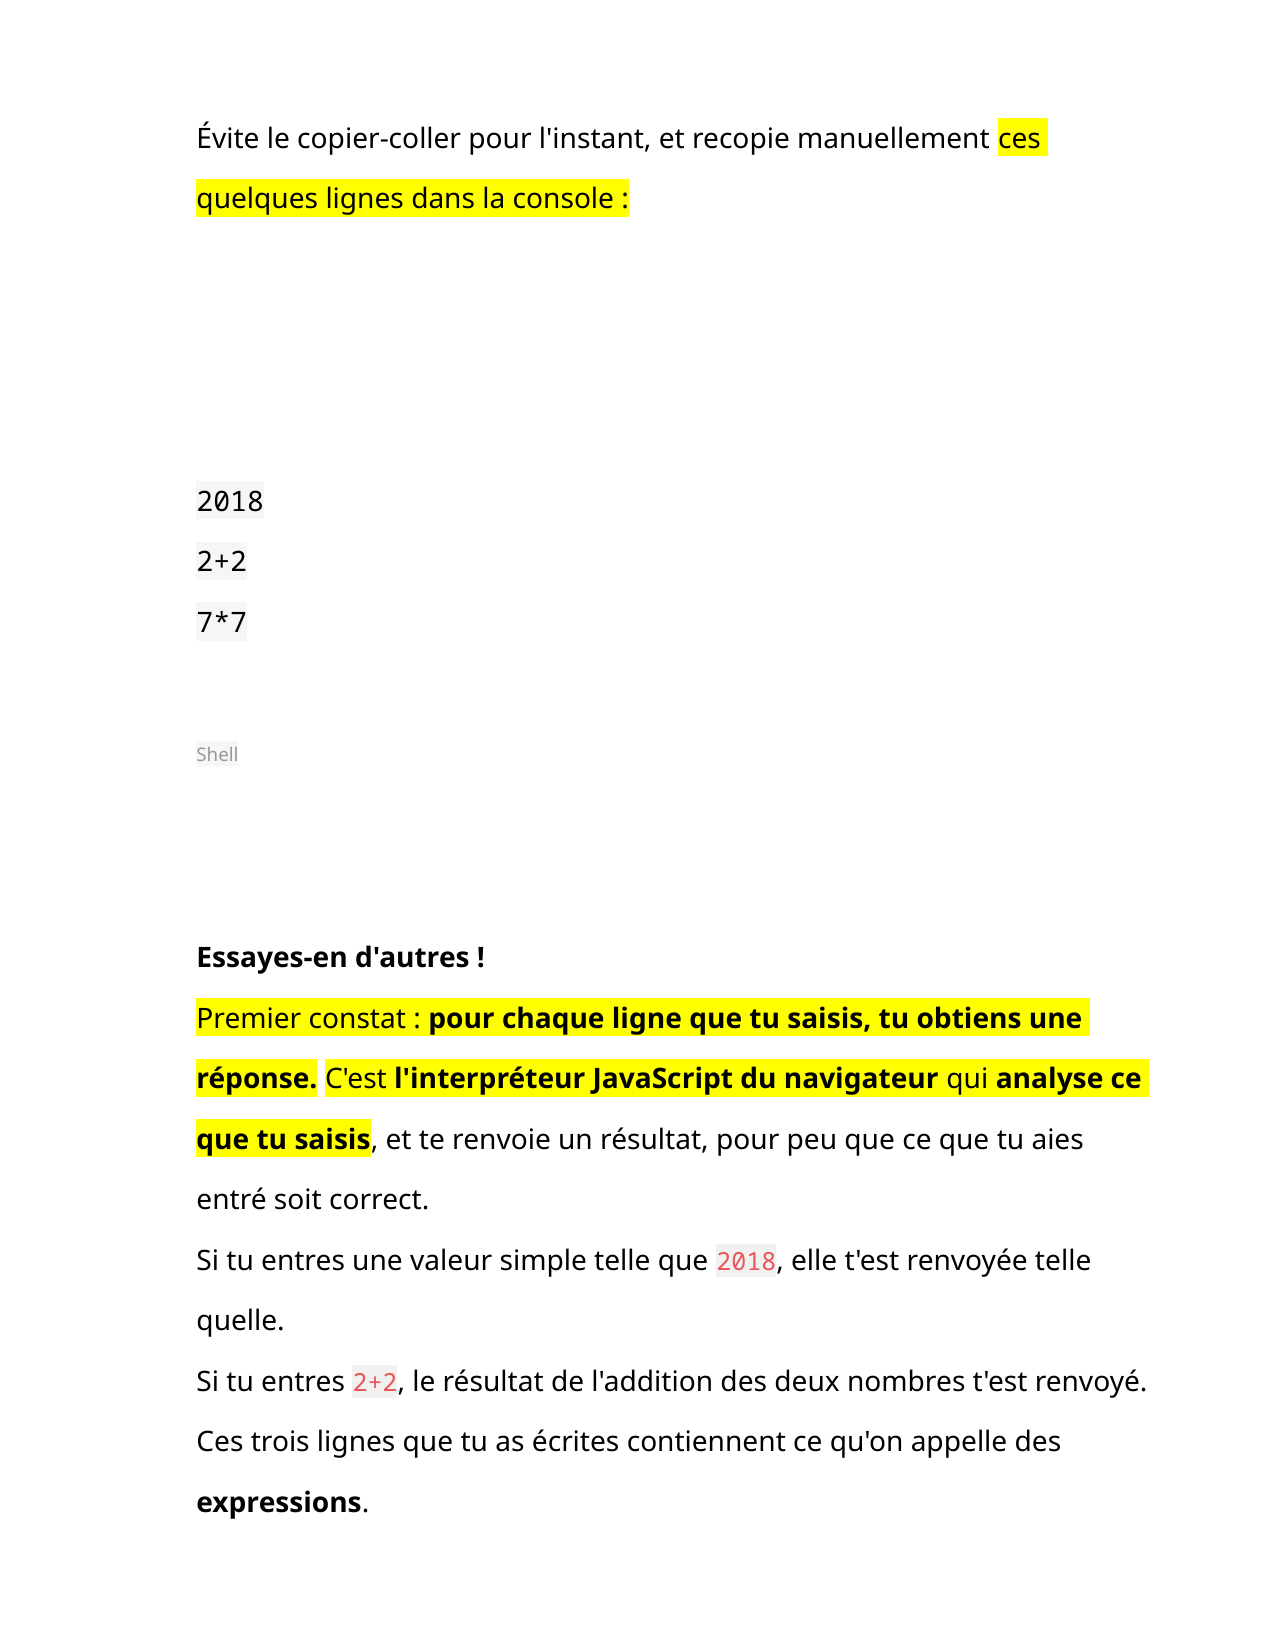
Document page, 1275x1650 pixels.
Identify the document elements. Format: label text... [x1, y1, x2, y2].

text Essayes-en d'autres ! [196, 937, 1157, 976]
text Premier constat : pour chaque ligne que tu saisis, tu obtiens une réponse. C'est l'interpréteur JavaScript du navigateur qui analyse ce que tu saisis, et te renvoie un résultat, pour peu que ce que tu aies entré soit correct. [196, 998, 1157, 1218]
text 2+2 [196, 542, 1157, 580]
text Si tu entres 2+2, le résultat de l'addition des deux nombres t'est renvoyé. [196, 1361, 1157, 1399]
text 2018 [196, 481, 1157, 519]
text Ces trois lignes que tu as écrites contiennent ce qu'on appelle des expressions. [196, 1422, 1157, 1521]
text Shell [196, 741, 1157, 766]
text Si tu entres une valeur simple telle que 2018, elle t'est renvoyée telle quelle. [196, 1240, 1157, 1339]
text 7*7 [196, 602, 1157, 641]
text Évite le copier-coller pour l'instant, et recopie manuellement ces quelques lignes dans la console : [196, 118, 1157, 217]
